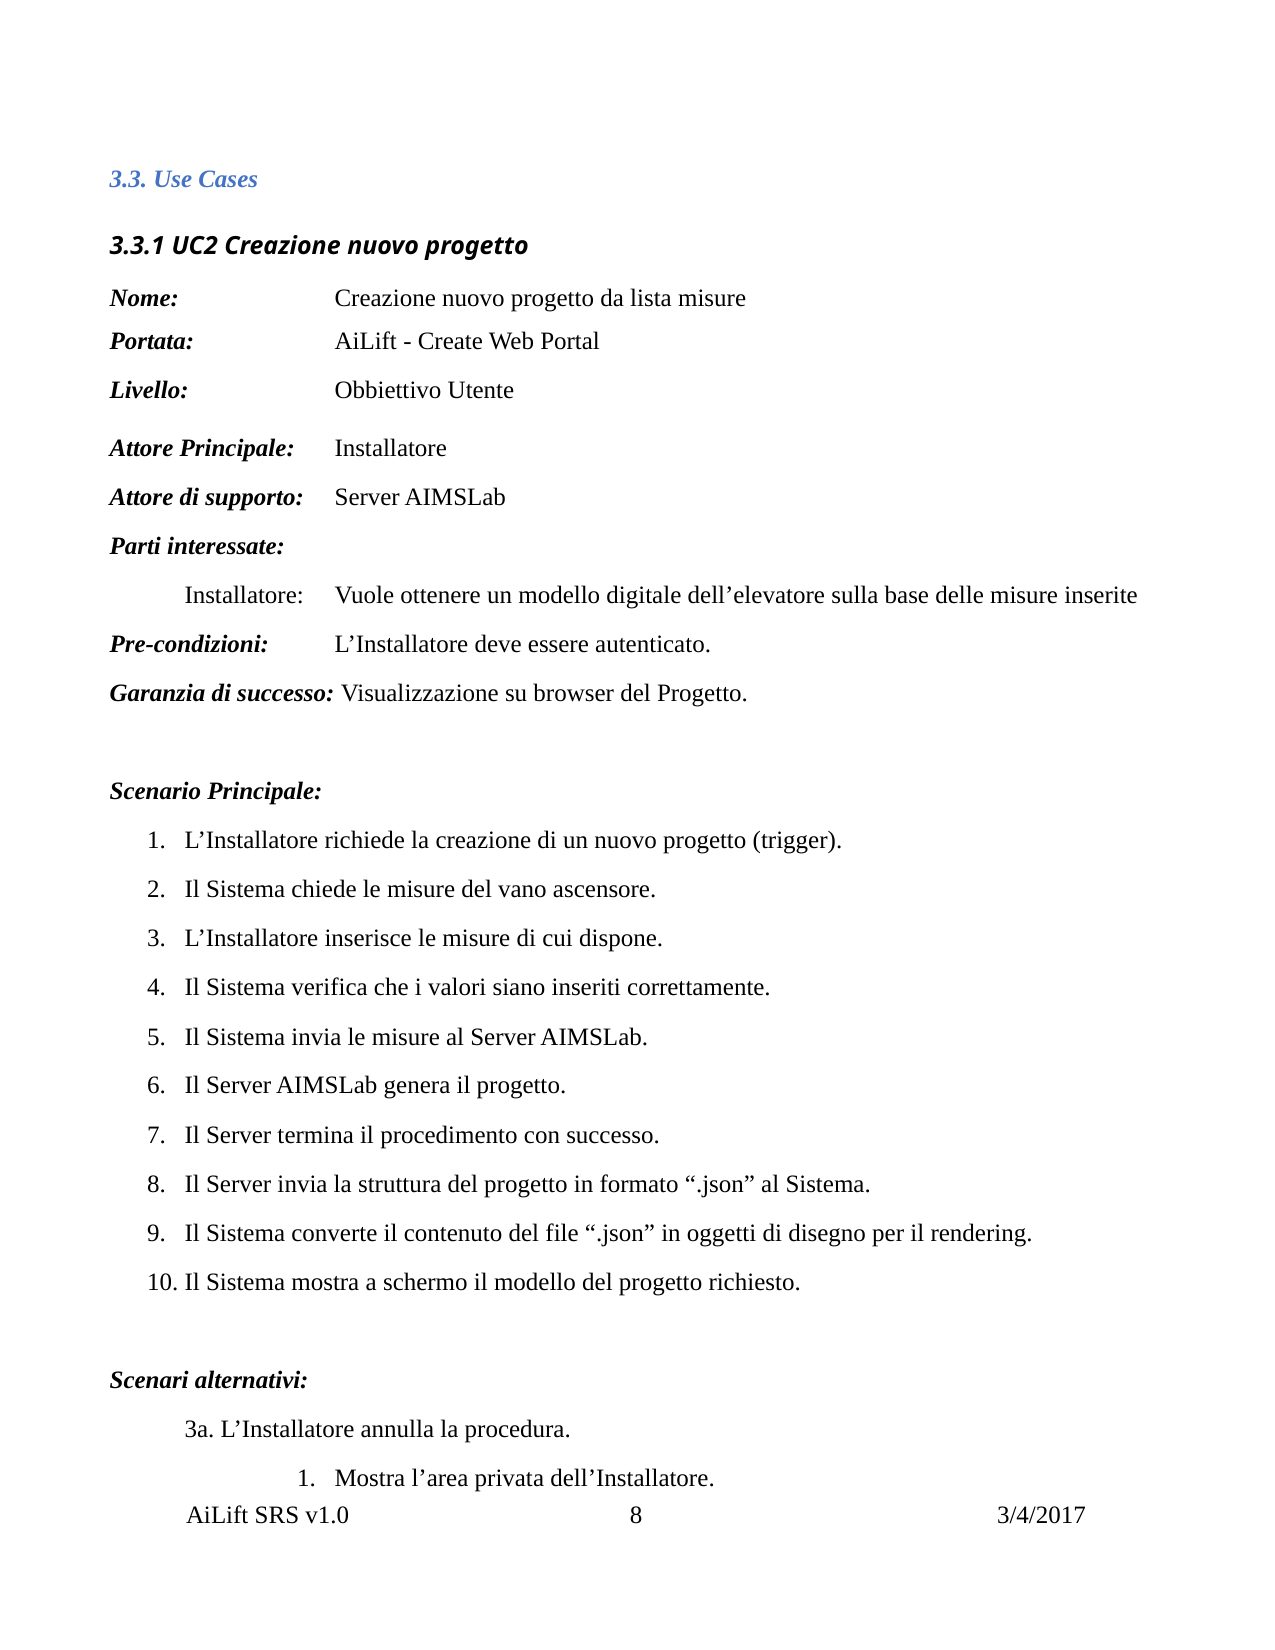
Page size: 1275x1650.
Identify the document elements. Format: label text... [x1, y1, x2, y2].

list Il Sistema converte il contenuto del file “.json” in oggetti di disegno per il rendering. [147, 1218, 1162, 1247]
list Mostra l’area privata dell’Installatore. [297, 1463, 1162, 1492]
text Nome: Creazione nuovo progetto da lista misure [109, 283, 1162, 312]
list Il Sistema mostra a schermo il modello del progetto richiesto. [147, 1267, 1162, 1296]
text Scenario Principale: [109, 776, 1162, 805]
text 3.3.1 UC2 Creazione nuovo progetto [109, 227, 1162, 262]
list Il Server AIMSLab genera il progetto. [147, 1071, 1162, 1099]
text Attore di supporto: Server AIMSLab [109, 482, 1162, 511]
list Il Sistema invia le misure al Server AIMSLab. [147, 1022, 1162, 1050]
list L’Installatore inserisce le misure di cui dispone. [147, 923, 1162, 952]
text Livello: Obbiettivo Utente [109, 375, 1162, 404]
text 3a. L’Installatore annulla la procedura. [109, 1414, 1162, 1443]
text Portata: AiLift - Create Web Portal [109, 326, 1162, 355]
list L’Installatore richiede la creazione di un nuovo progetto (trigger). [147, 825, 1162, 854]
list Il Sistema chiede le misure del vano ascensore. [147, 874, 1162, 903]
list Il Sistema verifica che i valori siano inseriti correttamente. [147, 972, 1162, 1001]
list Il Server termina il procedimento con successo. [147, 1120, 1162, 1148]
text Pre-condizioni: L’Installatore deve essere autenticato. [109, 629, 1162, 658]
text Installatore: Vuole ottenere un modello digitale dell’elevatore sulla base delle misure inserite [109, 580, 1162, 609]
list Il Server invia la struttura del progetto in formato “.json” al Sistema. [147, 1169, 1162, 1197]
text Scenari alternativi: [109, 1365, 1162, 1394]
text Garanzia di successo: Visualizzazione su browser del Progetto. [109, 678, 1162, 707]
subtitle 3.3. Use Cases [109, 164, 1162, 192]
text Parti interessate: [109, 531, 1162, 560]
text Attore Principale: Installatore [109, 433, 1162, 462]
